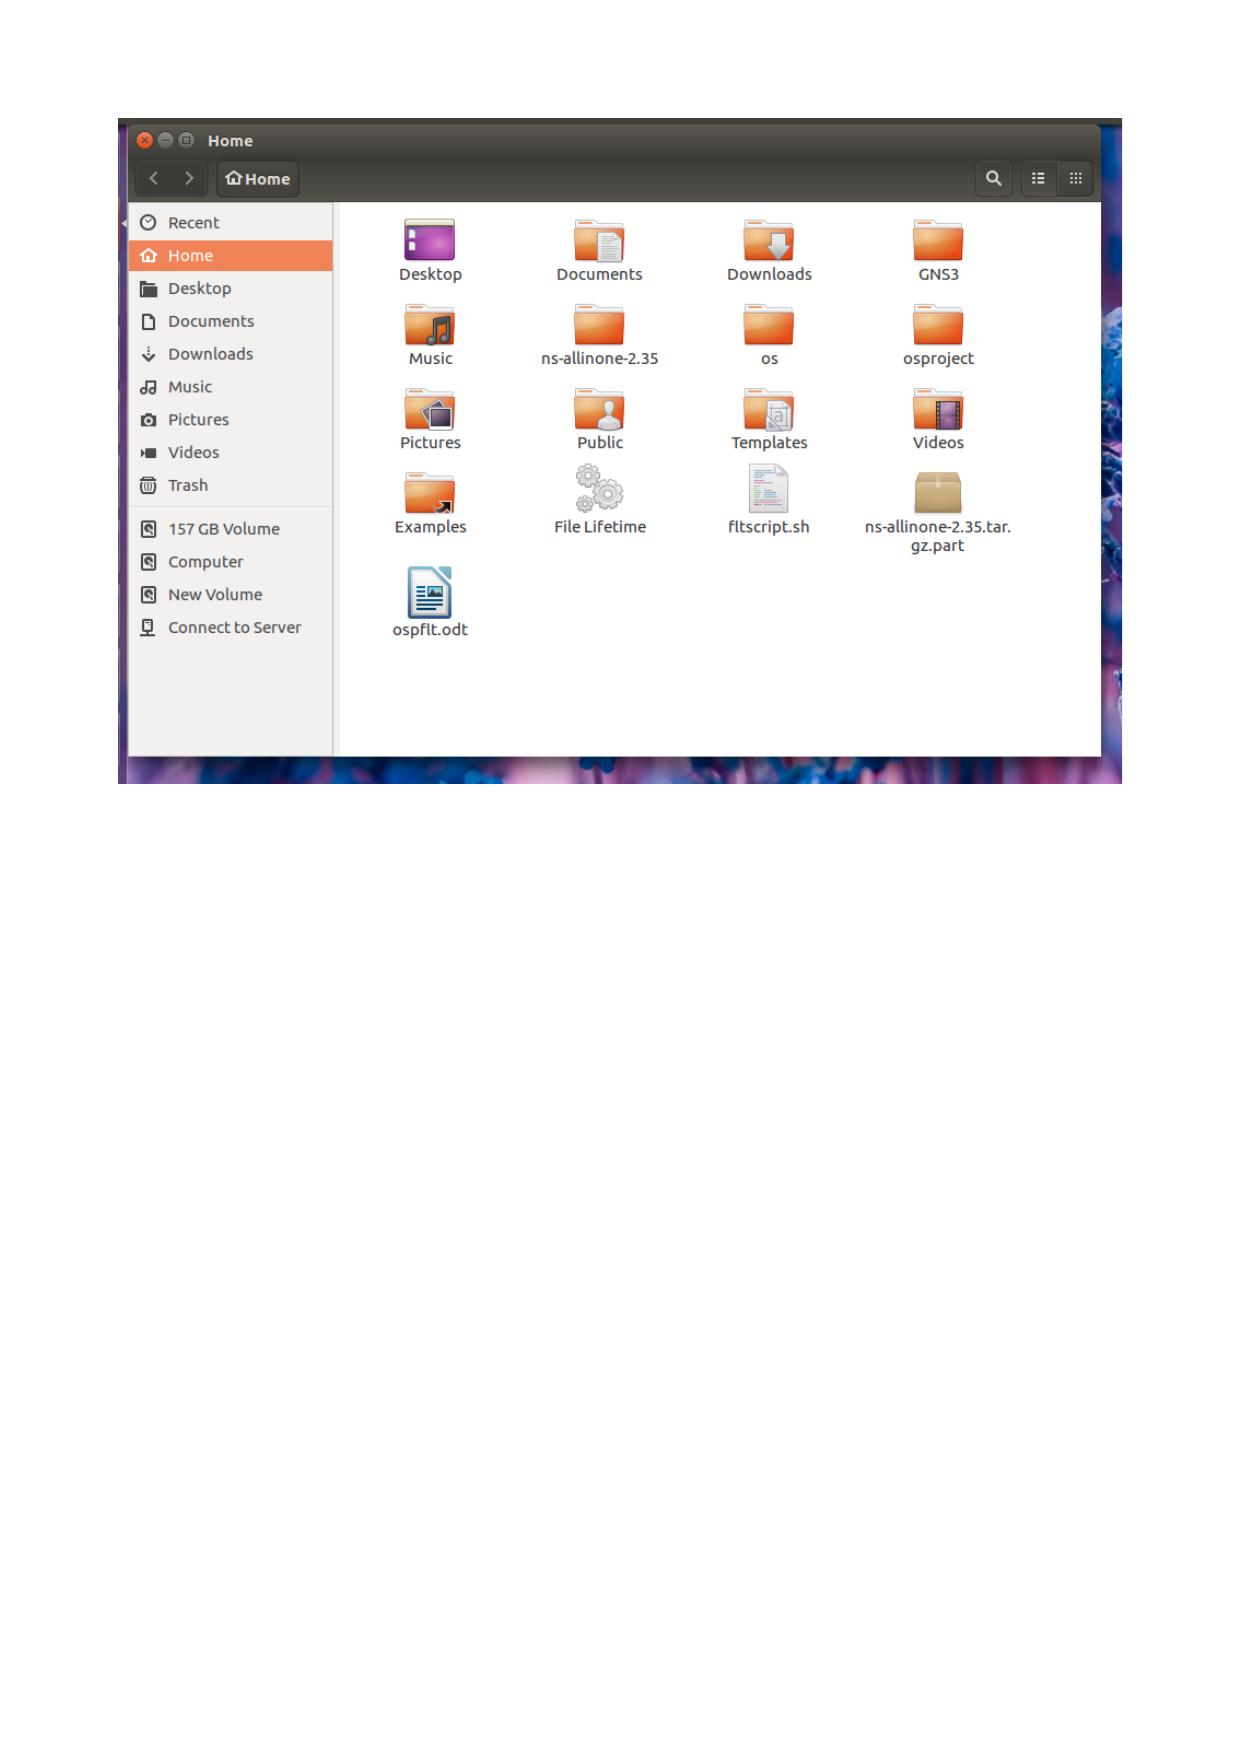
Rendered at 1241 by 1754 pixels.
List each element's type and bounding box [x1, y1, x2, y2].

picture [118, 118, 1123, 784]
